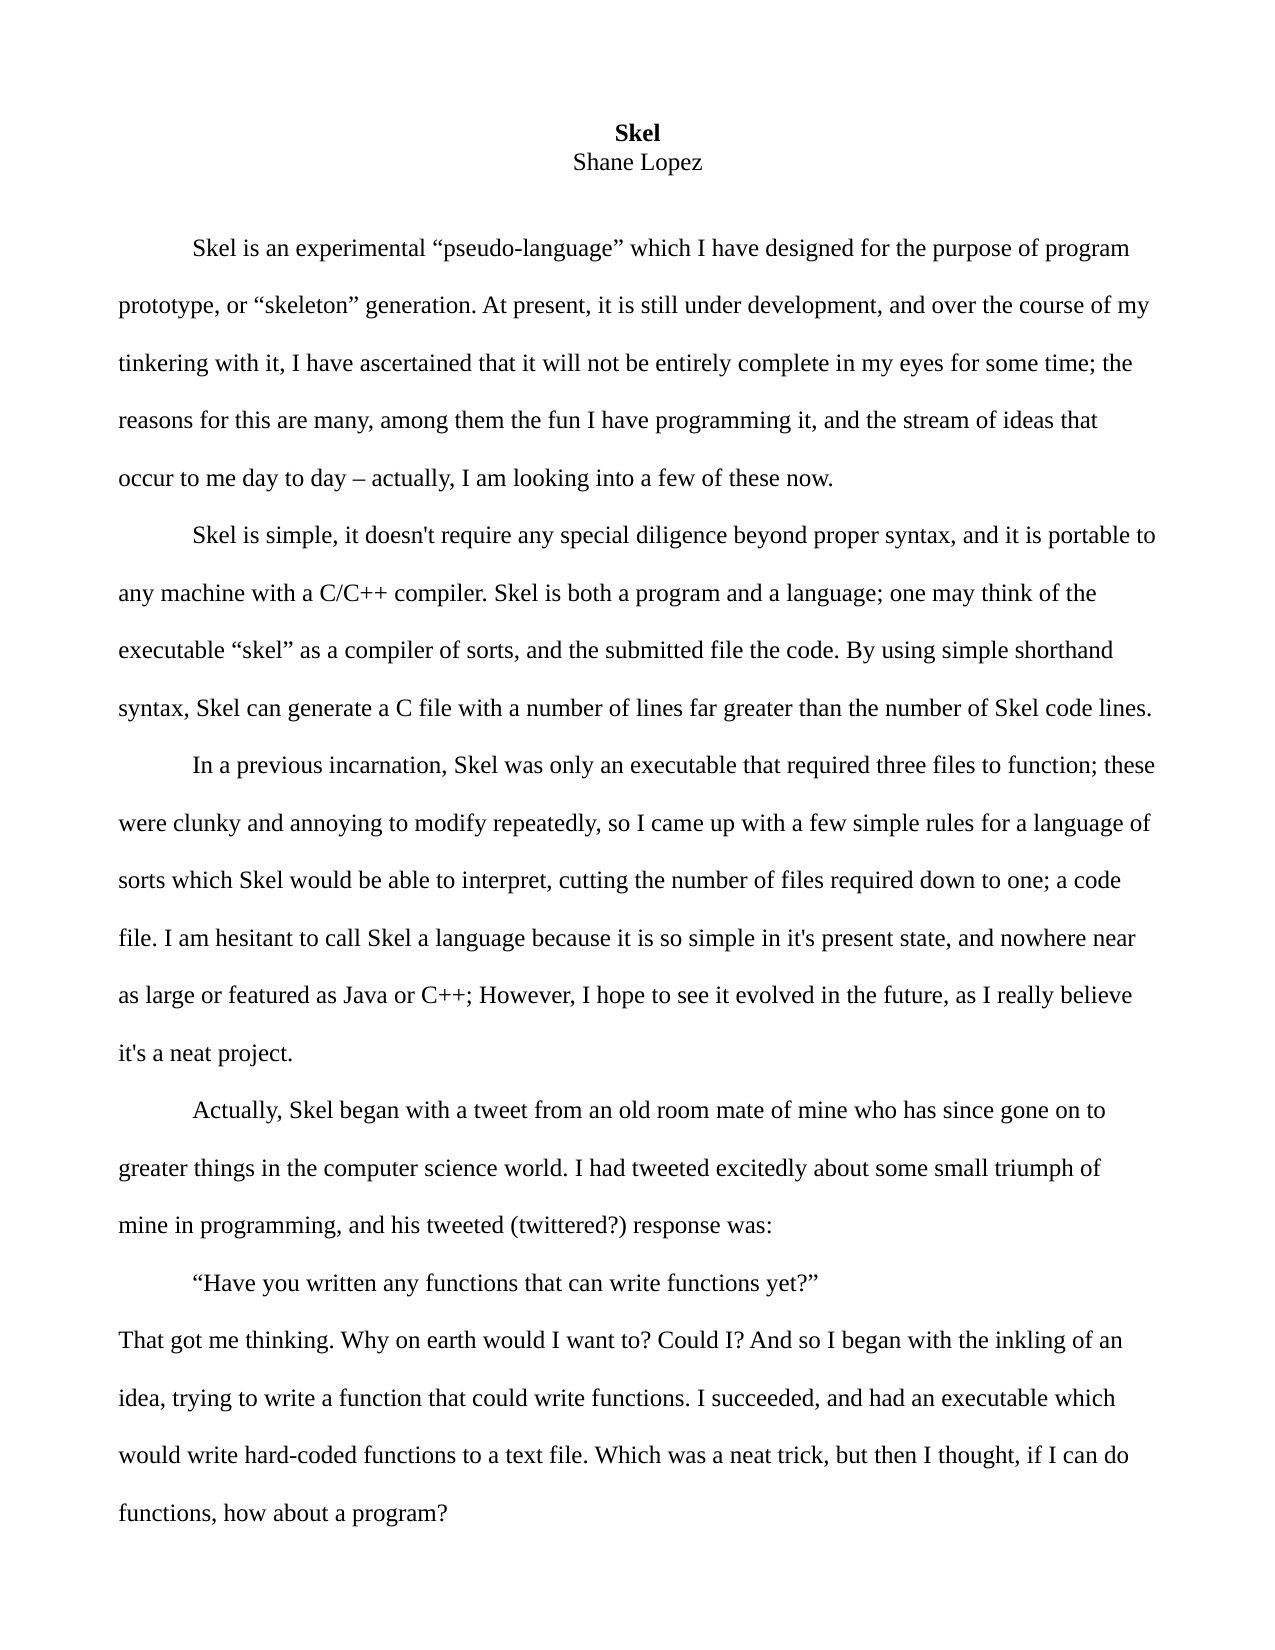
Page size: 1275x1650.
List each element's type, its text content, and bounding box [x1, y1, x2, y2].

text “Have you written any functions that can write functions yet?” [118, 1268, 1157, 1297]
text Skel is an experimental “pseudo-language” which I have designed for the purpose of program prototype, or “skeleton” generation. At present, it is still under development, and over the course of my tinkering with it, I have ascertained that it will not be entirely complete in my eyes for some time; the reasons for this are many, among them the fun I have programming it, and the stream of ideas that occur to me day to day – actually, I am looking into a few of these now. [118, 233, 1157, 492]
text That got me thinking. Why on earth would I want to? Could I? And so I began with the inkling of an idea, trying to write a function that could write functions. I succeeded, and had an executable which would write hard-coded functions to a text file. Which was a neat trick, but then I thought, if I can do functions, how about a program? [118, 1326, 1157, 1527]
text Skel [118, 118, 1157, 147]
text In a previous incarnation, Skel was only an executable that required three files to function; these were clunky and annoying to modify repeatedly, so I came up with a few simple rules for a language of sorts which Skel would be able to interpret, cutting the number of files required down to one; a code file. I am hesitant to call Skel a language because it is so simple in it's present state, and nowhere near as large or featured as Java or C++; However, I hope to see it evolved in the future, as I really believe it's a neat project. [118, 751, 1157, 1067]
text Skel is simple, it doesn't require any special diligence beyond proper syntax, and it is portable to any machine with a C/C++ compiler. Skel is both a program and a language; one may think of the executable “skel” as a compiler of sorts, and the submitted file the code. By using simple shorthand syntax, Skel can generate a C file with a number of lines far greater than the number of Skel code lines. [118, 521, 1157, 722]
text Actually, Skel began with a tweet from an old room mate of mine who has since gone on to greater things in the computer science world. I had tweeted excitedly about some small triumph of mine in programming, and his tweeted (twittered?) response was: [118, 1096, 1157, 1239]
text Shane Lopez [118, 147, 1157, 176]
